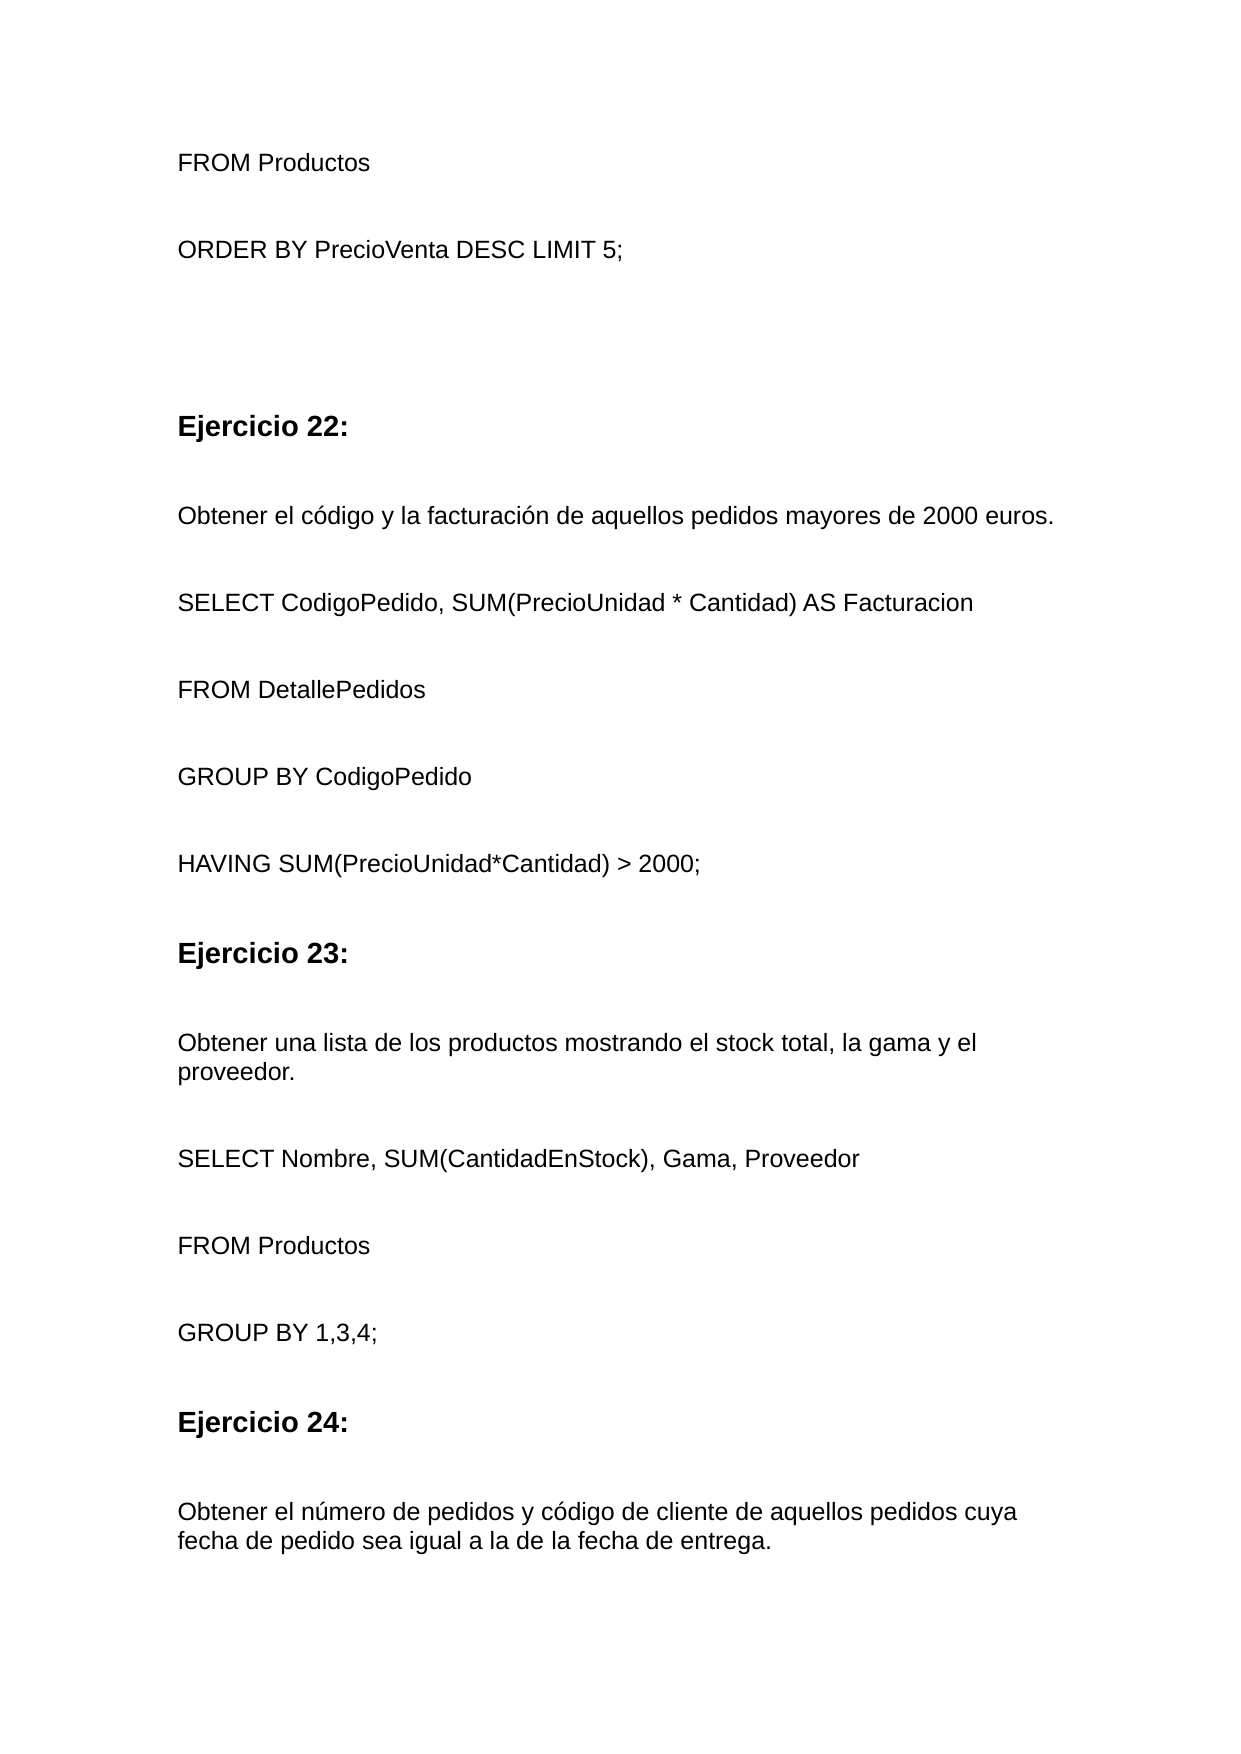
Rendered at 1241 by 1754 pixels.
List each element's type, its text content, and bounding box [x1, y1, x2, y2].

text Obtener el número de pedidos y código de cliente de aquellos pedidos cuya fecha de pedido sea igual a la de la fecha de entrega. [177, 1497, 1063, 1554]
text GROUP BY 1,3,4; [177, 1318, 1063, 1347]
text Ejercicio 23: [177, 936, 1063, 970]
text FROM Productos [177, 1231, 1063, 1260]
text Ejercicio 24: [177, 1405, 1063, 1439]
text FROM DetallePedidos [177, 675, 1063, 704]
text FROM Productos [177, 148, 1063, 176]
text GROUP BY CodigoPedido [177, 762, 1063, 791]
text HAVING SUM(PrecioUnidad*Cantidad) > 2000; [177, 849, 1063, 878]
text SELECT CodigoPedido, SUM(PrecioUnidad * Cantidad) AS Facturacion [177, 588, 1063, 617]
text Obtener el código y la facturación de aquellos pedidos mayores de 2000 euros. [177, 501, 1063, 529]
text SELECT Nombre, SUM(CantidadEnStock), Gama, Proveedor [177, 1144, 1063, 1173]
text ORDER BY PrecioVenta DESC LIMIT 5; [177, 235, 1063, 263]
text Obtener una lista de los productos mostrando el stock total, la gama y el proveedor. [177, 1028, 1063, 1086]
text Ejercicio 22: [177, 409, 1063, 442]
